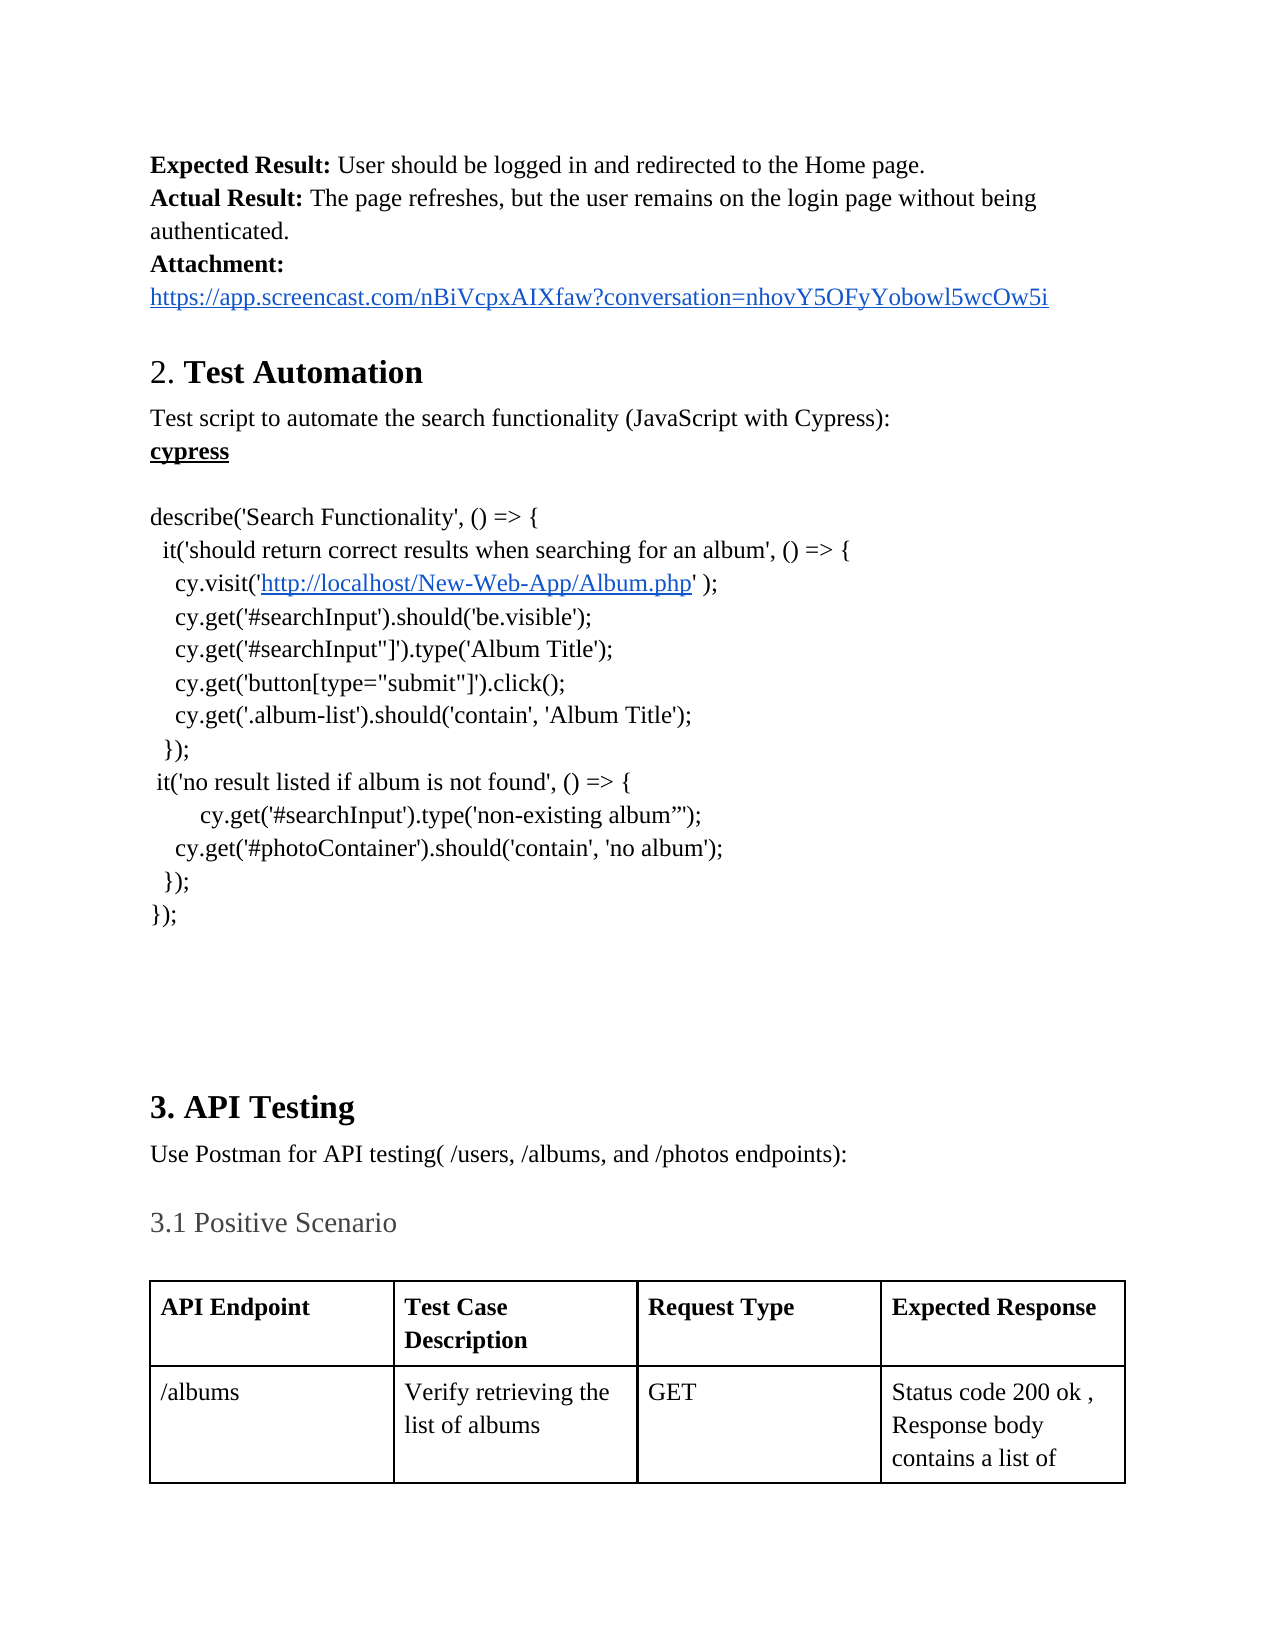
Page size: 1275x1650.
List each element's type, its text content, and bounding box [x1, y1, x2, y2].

text Test script to automate the search functionality (JavaScript with Cypress): [150, 403, 1125, 432]
text describe('Search Functionality', () => { [150, 502, 1125, 531]
table_cell Verify retrieving the list of albums [395, 1367, 636, 1482]
text Attachment: [150, 249, 1125, 278]
text cy.visit('http://localhost/New-Web-App/Album.php' ); [150, 568, 1125, 597]
table_header API Endpoint [151, 1282, 393, 1364]
text }); [150, 899, 1125, 927]
text cy.get('#searchInput"]').type('Album Title'); [150, 634, 1125, 663]
table_cell GET [639, 1367, 880, 1482]
table_header Test Case Description [395, 1282, 636, 1364]
text Expected Result: User should be logged in and redirected to the Home page. [150, 150, 1125, 179]
text https://app.screencast.com/nBiVcpxAIXfaw?conversation=nhovY5OFyYobowl5wcOw5i [150, 282, 1125, 311]
text cy.get('#searchInput').type('non-existing album”'); [150, 800, 1125, 828]
text Use Postman for API testing( /users, /albums, and /photos endpoints): [150, 1139, 1125, 1167]
text cy.get('button[type="submit"]').click(); [150, 668, 1125, 696]
text it('no result listed if album is not found', () => { [150, 767, 1125, 795]
table_header Request Type [639, 1282, 880, 1364]
table_cell /albums [151, 1367, 393, 1482]
text Actual Result: The page refreshes, but the user remains on the login page without being authenticated. [150, 183, 1125, 245]
text cy.get('#searchInput').should('be.visible'); [150, 602, 1125, 630]
subtitle 3.1 Positive Scenario [150, 1205, 1125, 1238]
text }); [150, 866, 1125, 894]
subtitle 2. Test Automation [150, 353, 1125, 391]
table_header Expected Response [882, 1282, 1124, 1364]
text cy.get('#photoContainer').should('contain', 'no album'); [150, 833, 1125, 861]
subtitle 3. API Testing [150, 1088, 1125, 1126]
text }); [150, 734, 1125, 762]
text it('should return correct results when searching for an album', () => { [150, 536, 1125, 564]
table_cell Status code 200 ok , Response body contains a list of [882, 1367, 1124, 1482]
text cypress [150, 436, 1125, 465]
text cy.get('.album-list').should('contain', 'Album Title'); [150, 701, 1125, 729]
